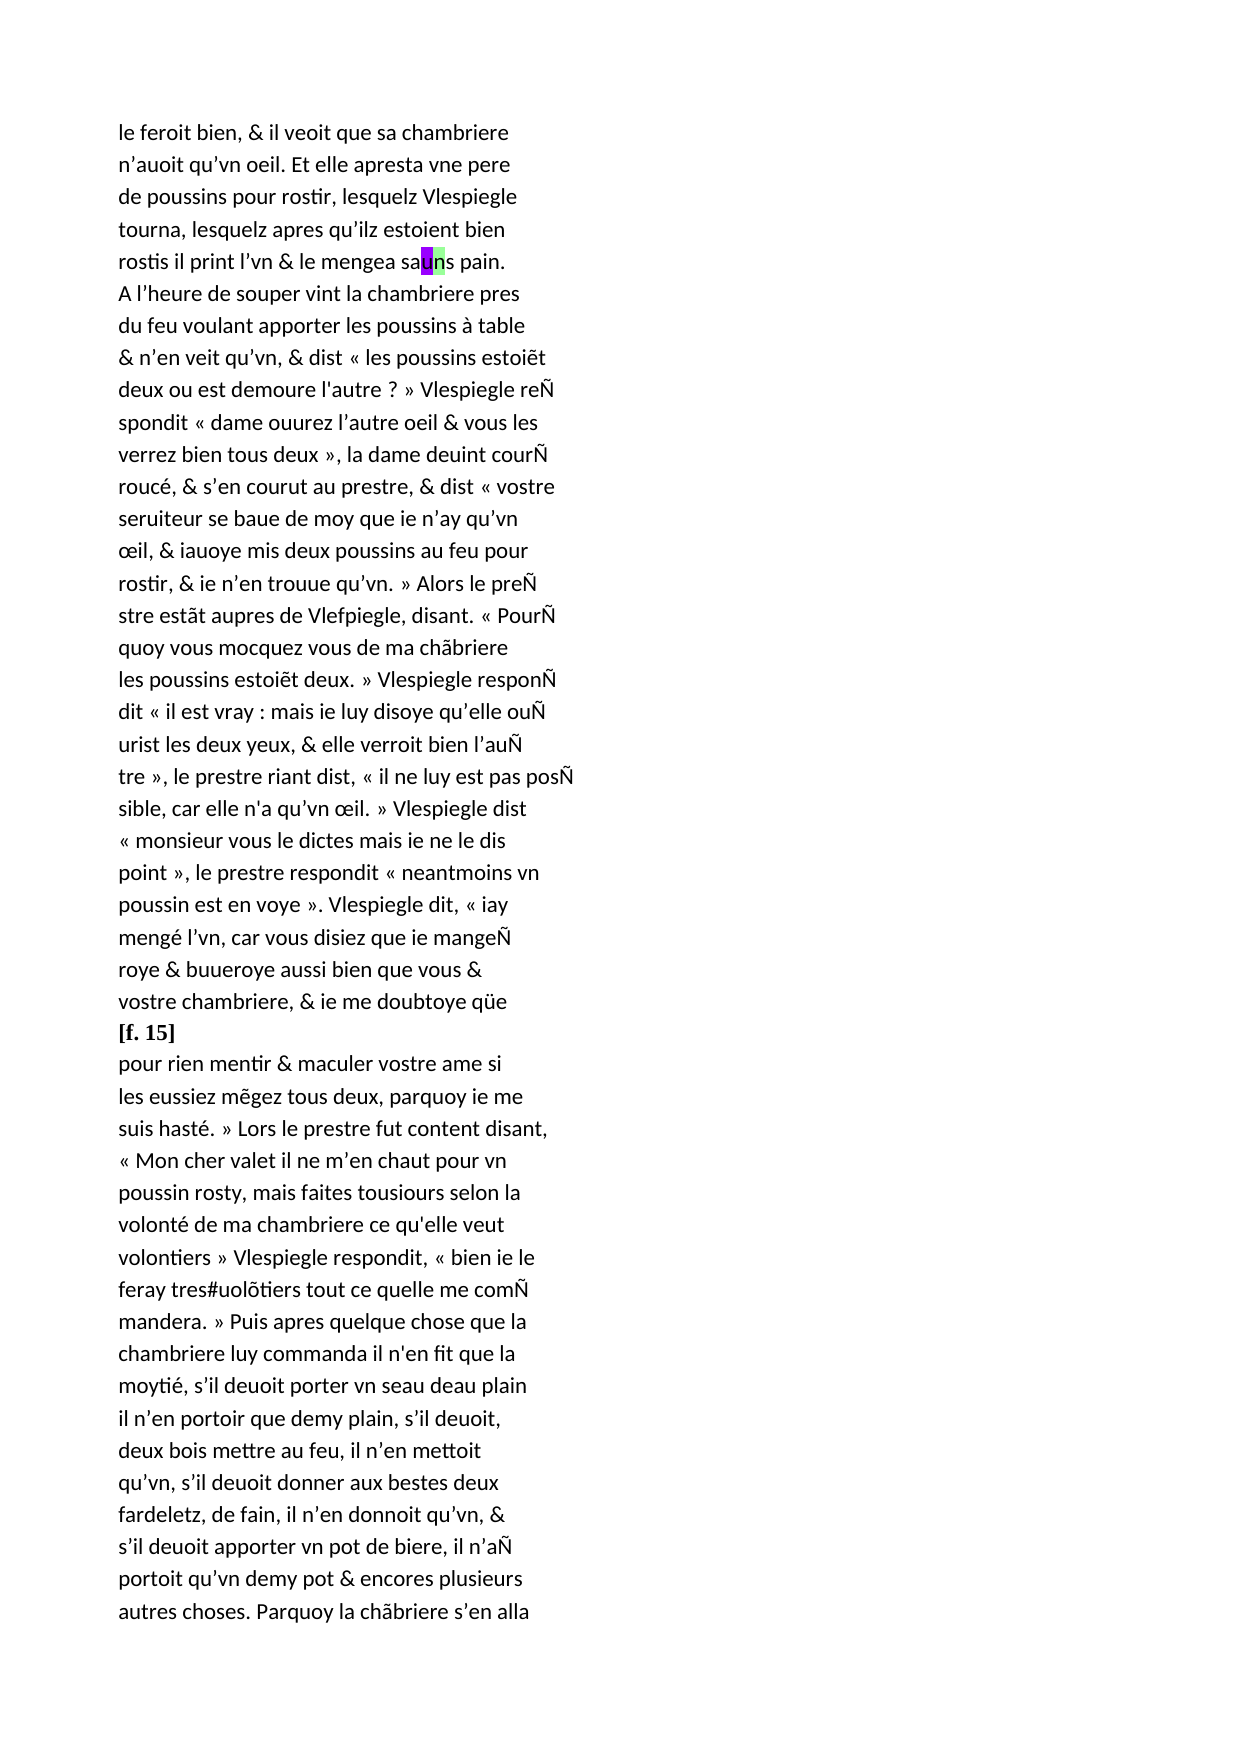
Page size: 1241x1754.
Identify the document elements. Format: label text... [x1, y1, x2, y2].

text le feroit bien, & il veoit que sa chambriere n’auoit qu’vn oeil. Et elle apresta vne pere de poussins pour rostir, lesquelz Vlespiegle tourna, lesquelz apres qu’ilz estoient bien rostis il print l’vn & le mengea sauns pain. A l’heure de souper vint la chambriere pres du feu voulant apporter les poussins à table & n’en veit qu’vn, & dist « les poussins estoiẽt deux ou est demoure l'autre ? » Vlespiegle reÑ spondit « dame ouurez l’autre oeil & vous les verrez bien tous deux », la dame deuint courÑ roucé, & s’en courut au prestre, & dist « vostre seruiteur se baue de moy que ie n’ay qu’vn œil, & iauoye mis deux poussins au feu pour rostir, & ie n’en trouue qu’vn. » Alors le preÑ stre estãt aupres de Vlefpiegle, disant. « PourÑ quoy vous mocquez vous de ma chãbriere les poussins estoiẽt deux. » Vlespiegle responÑ dit « il est vray : mais ie luy disoye qu’elle ouÑ urist les deux yeux, & elle verroit bien l’auÑ tre », le prestre riant dist, « il ne luy est pas posÑ sible, car elle n'a qu’vn œil. » Vlespiegle dist « monsieur vous le dictes mais ie ne le dis point », le prestre respondit « neantmoins vn poussin est en voye ». Vlespiegle dit, « iay mengé l’vn, car vous disiez que ie mangeÑ roye & buueroye aussi bien que vous & vostre chambriere, & ie me doubtoye qüe [f. 15] pour rien mentir & maculer vostre ame si les eussiez mẽgez tous deux, parquoy ie me suis hasté. » Lors le prestre fut content disant, « Mon cher valet il ne m’en chaut pour vn poussin rosty, mais faites tousiours selon la volonté de ma chambriere ce qu'elle veut volontiers » Vlespiegle respondit, « bien ie le feray tres#uolõtiers tout ce quelle me comÑ mandera. » Puis apres quelque chose que la chambriere luy commanda il n'en fit que la moytié, s’il deuoit porter vn seau deau plain il n’en portoir que demy plain, s’il deuoit, deux bois mettre au feu, il n’en mettoit qu’vn, s’il deuoit donner aux bestes deux fardeletz, de fain, il n’en donnoit qu’vn, & s’il deuoit apporter vn pot de biere, il n’aÑ portoit qu’vn demy pot & encores plusieurs autres choses. Parquoy la chãbriere s’en alla [118, 118, 1122, 1625]
